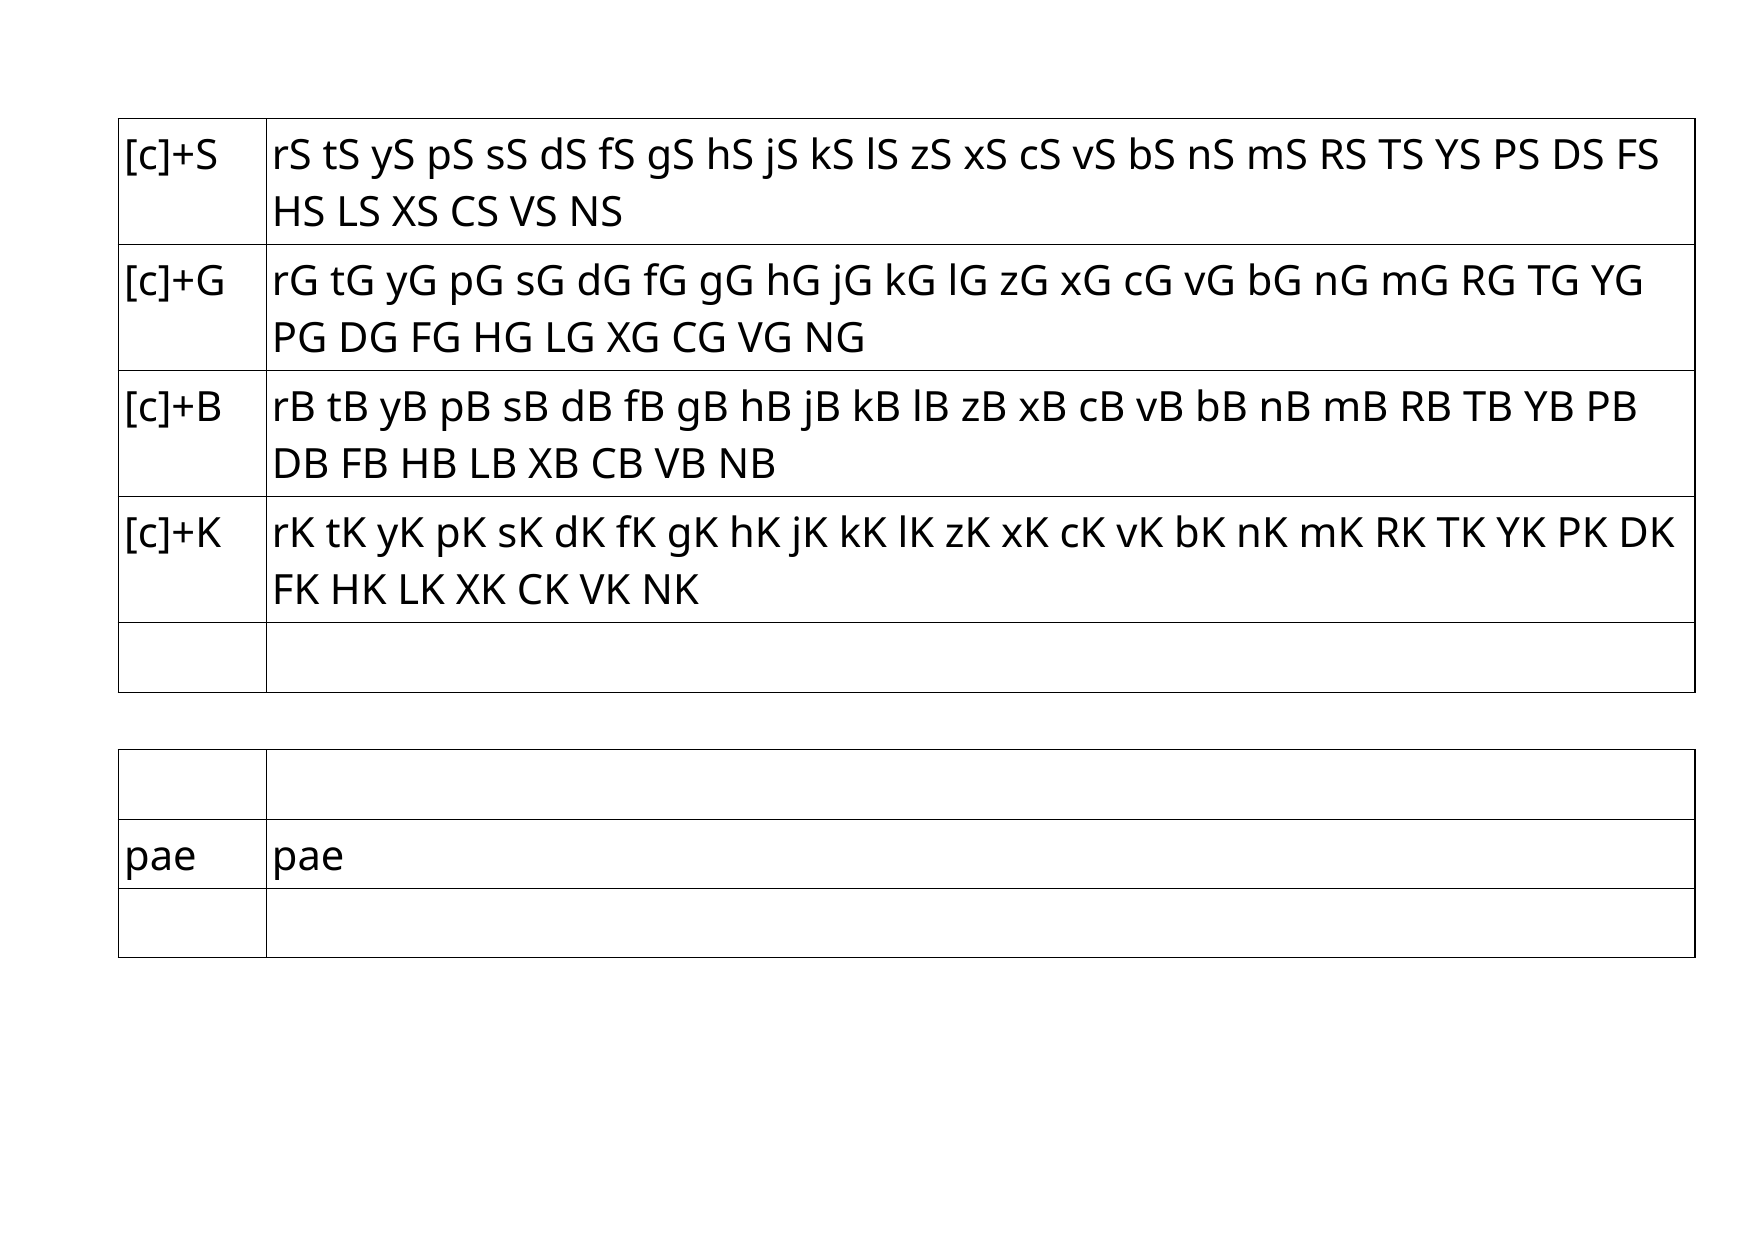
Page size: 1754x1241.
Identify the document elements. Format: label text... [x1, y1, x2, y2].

table_cell [267, 623, 1694, 692]
table_header [267, 750, 1694, 819]
table_cell pae [267, 820, 1694, 888]
table_cell rG tG yG pG sG dG fG gG hG jG kG lG zG xG cG vG bG nG mG RG TG YG PG DG FG HG LG XG CG VG NG [267, 245, 1694, 370]
table_header [119, 750, 266, 819]
table_cell rK tK yK pK sK dK fK gK hK jK kK lK zK xK cK vK bK nK mK RK TK YK PK DK FK HK LK XK CK VK NK [267, 497, 1694, 622]
table_cell pae [119, 820, 266, 888]
table_cell rB tB yB pB sB dB fB gB hB jB kB lB zB xB cB vB bB nB mB RB TB YB PB DB FB HB LB XB CB VB NB [267, 371, 1694, 496]
table_cell [c]+K [119, 497, 266, 622]
table_cell [c]+B [119, 371, 266, 496]
table_cell [119, 889, 266, 957]
table_cell [119, 623, 266, 692]
table_cell [267, 889, 1694, 957]
table_cell rS tS yS pS sS dS fS gS hS jS kS lS zS xS cS vS bS nS mS RS TS YS PS DS FS HS LS XS CS VS NS [267, 119, 1694, 244]
table_cell [c]+S [119, 119, 266, 244]
table_cell [c]+G [119, 245, 266, 370]
